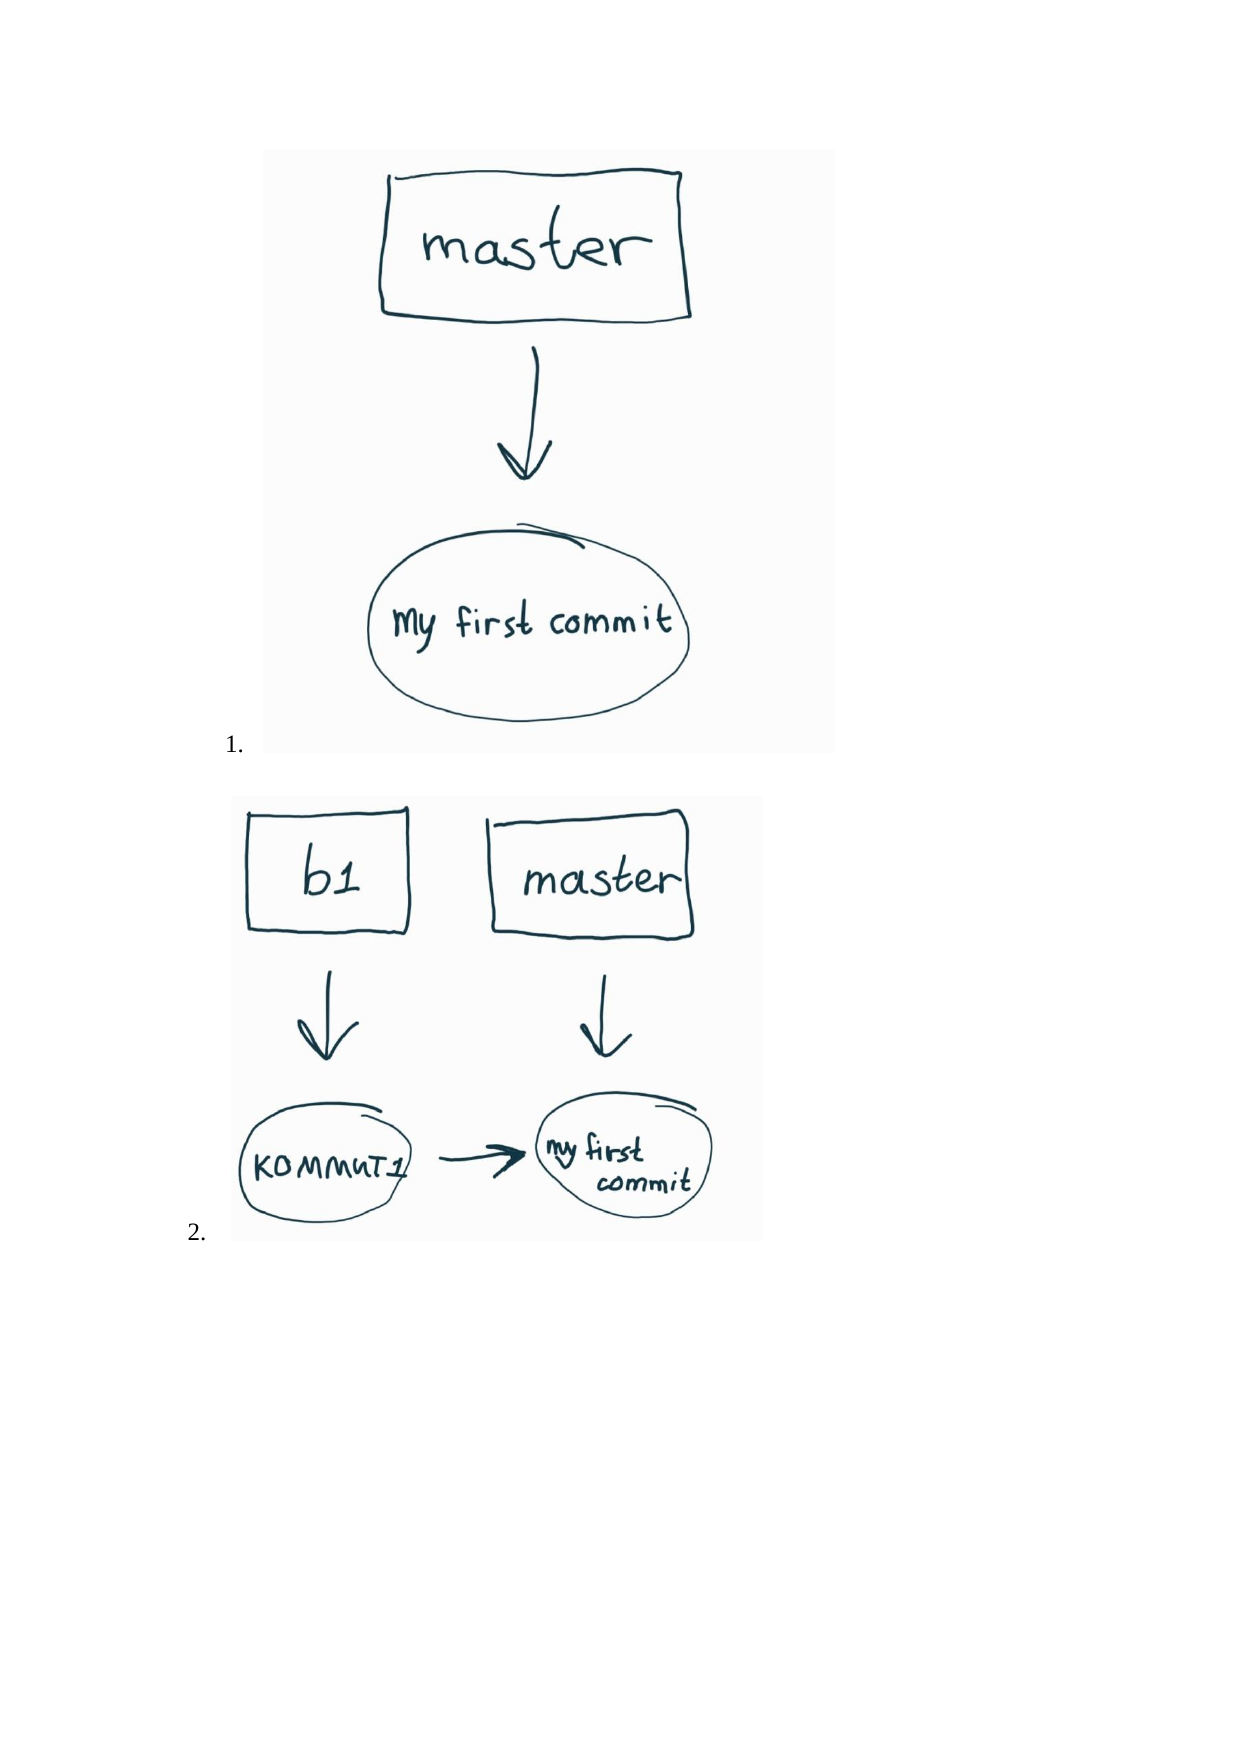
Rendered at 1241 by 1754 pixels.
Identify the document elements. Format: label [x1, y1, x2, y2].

picture [231, 796, 763, 1241]
picture [262, 150, 836, 753]
